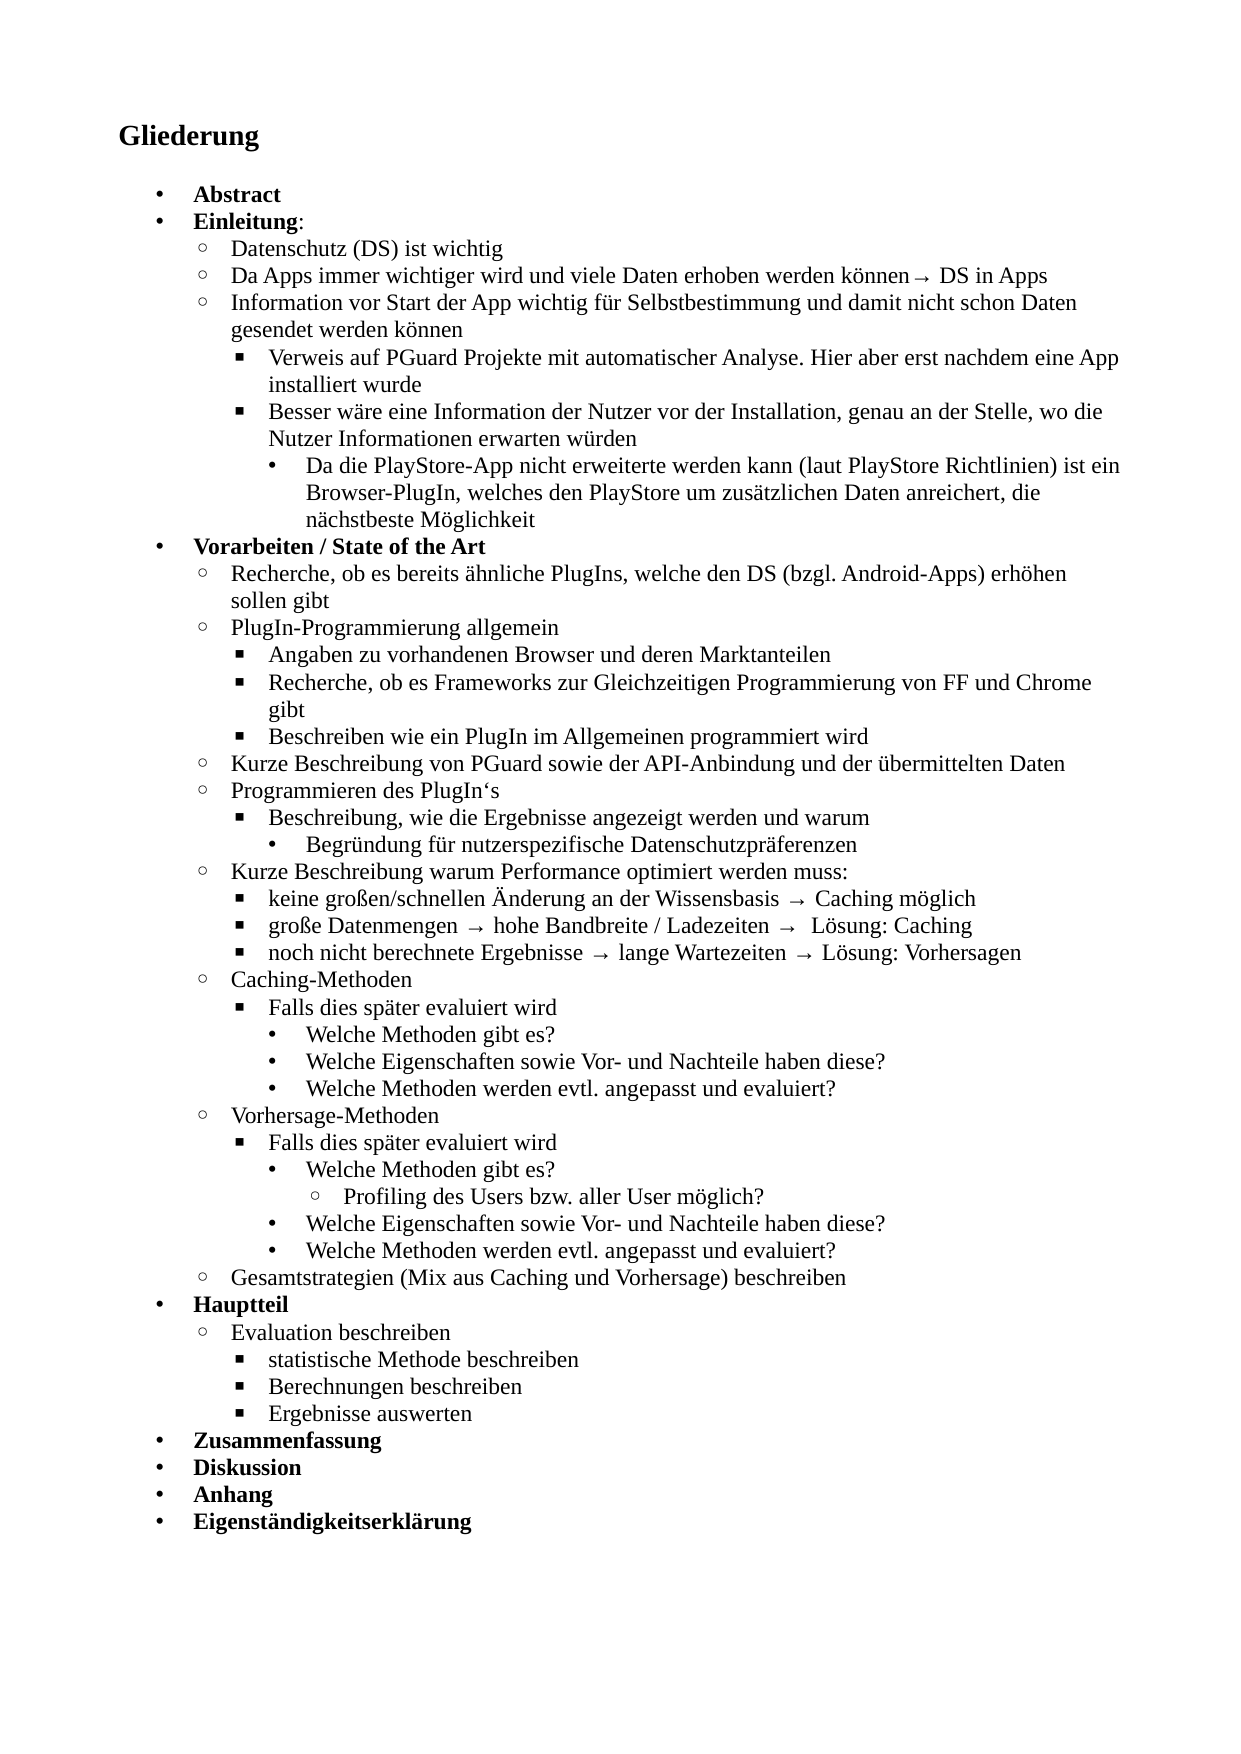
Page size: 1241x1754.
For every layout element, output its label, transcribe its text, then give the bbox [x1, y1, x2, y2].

list keine großen/schnellen Änderung an der Wissensbasis → Caching möglich [231, 884, 1122, 912]
text Gliederung [118, 118, 1122, 152]
list Begründung für nutzerspezifische Datenschutzpräferenzen [268, 830, 1122, 857]
list Gesamtstrategien (Mix aus Caching und Vorhersage) beschreiben [193, 1264, 1122, 1291]
list Welche Eigenschaften sowie Vor- und Nachteile haben diese? [268, 1209, 1122, 1237]
list Information vor Start der App wichtig für Selbstbestimmung und damit nicht schon Daten gesendet werden können [193, 289, 1122, 343]
list Profiling des Users bzw. aller User möglich? [306, 1182, 1122, 1209]
list Kurze Beschreibung von PGuard sowie der API-Anbindung und der übermittelten Daten [193, 749, 1122, 776]
list Besser wäre eine Information der Nutzer vor der Installation, genau an der Stelle, wo die Nutzer Informationen erwarten würden [231, 397, 1122, 451]
list Welche Eigenschaften sowie Vor- und Nachteile haben diese? [268, 1047, 1122, 1074]
list Abstract [156, 180, 1122, 207]
list Berechnungen beschreiben [231, 1372, 1122, 1399]
list Da die PlayStore-App nicht erweiterte werden kann (laut PlayStore Richtlinien) ist ein Browser-PlugIn, welches den PlayStore um zusätzlichen Daten anreichert, die nächstbeste Möglichkeit [268, 451, 1122, 532]
list Eigenständigkeitserklärung [156, 1507, 1122, 1534]
list Beschreiben wie ein PlugIn im Allgemeinen programmiert wird [231, 722, 1122, 749]
list Programmieren des PlugIn‘s [193, 776, 1122, 803]
list Datenschutz (DS) ist wichtig [193, 234, 1122, 262]
list Verweis auf PGuard Projekte mit automatischer Analyse. Hier aber erst nachdem eine App installiert wurde [231, 343, 1122, 397]
list Zusammenfassung [156, 1426, 1122, 1453]
list Recherche, ob es bereits ähnliche PlugIns, welche den DS (bzgl. Android-Apps) erhöhen sollen gibt [193, 559, 1122, 614]
list statistische Methode beschreiben [231, 1345, 1122, 1372]
list Diskussion [156, 1453, 1122, 1480]
list Vorarbeiten / State of the Art [156, 532, 1122, 559]
list Da Apps immer wichtiger wird und viele Daten erhoben werden können→ DS in Apps [193, 262, 1122, 289]
list Ergebnisse auswerten [231, 1399, 1122, 1426]
list Falls dies später evaluiert wird [231, 993, 1122, 1020]
list Welche Methoden gibt es? [268, 1020, 1122, 1047]
list Evaluation beschreiben [193, 1318, 1122, 1345]
list Welche Methoden werden evtl. angepasst und evaluiert? [268, 1237, 1122, 1264]
list Welche Methoden gibt es? [268, 1155, 1122, 1182]
list Welche Methoden werden evtl. angepasst und evaluiert? [268, 1074, 1122, 1101]
list Anhang [156, 1480, 1122, 1507]
list Vorhersage-Methoden [193, 1101, 1122, 1128]
list Recherche, ob es Frameworks zur Gleichzeitigen Programmierung von FF und Chrome gibt [231, 668, 1122, 722]
list Angaben zu vorhandenen Browser und deren Marktanteilen [231, 641, 1122, 668]
list noch nicht berechnete Ergebnisse → lange Wartezeiten → Lösung: Vorhersagen [231, 939, 1122, 966]
list Caching-Methoden [193, 966, 1122, 993]
list Kurze Beschreibung warum Performance optimiert werden muss: [193, 857, 1122, 884]
list Hauptteil [156, 1291, 1122, 1318]
list Beschreibung, wie die Ergebnisse angezeigt werden und warum [231, 803, 1122, 830]
list Einleitung: [156, 207, 1122, 234]
list Falls dies später evaluiert wird [231, 1128, 1122, 1155]
list große Datenmengen → hohe Bandbreite / Ladezeiten → Lösung: Caching [231, 912, 1122, 939]
list PlugIn-Programmierung allgemein [193, 614, 1122, 641]
